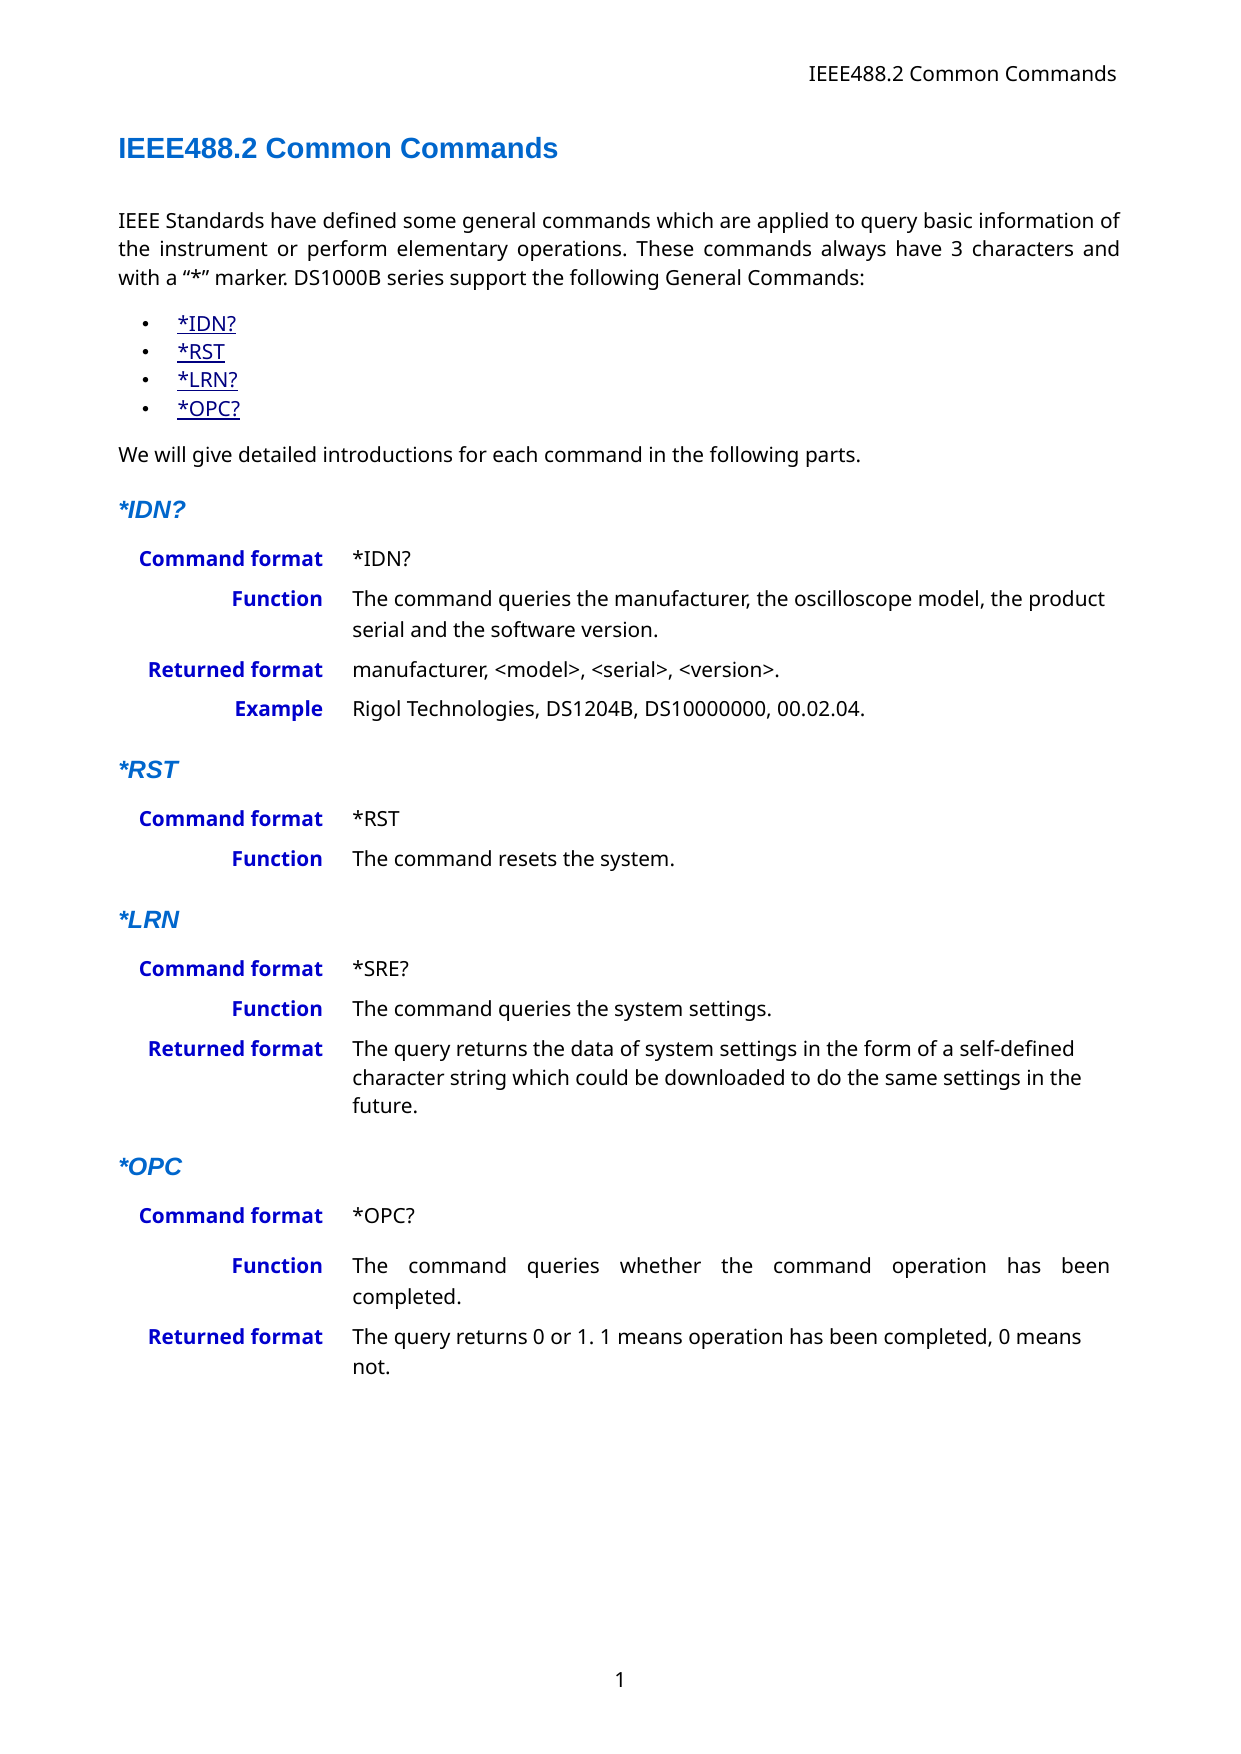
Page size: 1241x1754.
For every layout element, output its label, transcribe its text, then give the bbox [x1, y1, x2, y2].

table_header *IDN? [346, 539, 1123, 579]
subtitle IEEE488.2 Common Commands [118, 131, 1122, 165]
table_header Command format [118, 799, 346, 839]
subtitle *RST [118, 755, 1122, 784]
table_header Command format [118, 1195, 346, 1246]
table_cell The query returns the data of system settings in the form of a self-defined character string which could be downloaded to do the same settings in the future. [346, 1029, 1123, 1125]
table_cell Rigol Technologies, DS1204B, DS10000000, 00.02.04. [346, 689, 1123, 729]
subtitle *IDN? [118, 495, 1122, 524]
table_header Command format [118, 539, 346, 579]
table_cell The command queries the system settings. [346, 989, 1123, 1028]
table_header *OPC? [346, 1195, 1123, 1246]
table_cell The command queries the manufacturer, the oscilloscope model, the product serial and the software version. [346, 579, 1123, 649]
table_header *SRE? [346, 949, 1123, 989]
list *LRN? [142, 366, 1110, 394]
text We will give detailed introductions for each command in the following parts. [118, 440, 1122, 469]
table_cell Returned format [118, 649, 346, 689]
table_cell Example [118, 689, 346, 729]
table_cell Returned format [118, 1316, 346, 1386]
table_cell Function [118, 579, 346, 649]
table_cell The query returns 0 or 1. 1 means operation has been completed, 0 means not. [346, 1316, 1123, 1386]
table_cell manufacturer, <model>, <serial>, <version>. [346, 649, 1123, 689]
subtitle *OPC [118, 1152, 1122, 1181]
table_cell The command resets the system. [346, 839, 1123, 879]
table_cell Function [118, 1246, 346, 1316]
table_cell Returned format [118, 1029, 346, 1125]
table_header Command format [118, 949, 346, 989]
list *OPC? [142, 394, 1110, 422]
table_header *RST [346, 799, 1123, 839]
table_cell The command queries whether the command operation has been completed. [346, 1246, 1123, 1316]
table_cell Function [118, 839, 346, 879]
table_cell Function [118, 989, 346, 1028]
list *IDN? [142, 309, 1110, 337]
text IEEE Standards have defined some general commands which are applied to query basic information of the instrument or perform elementary operations. These commands always have 3 characters and with a “*” marker. DS1000B series support the following General Commands: [118, 206, 1122, 291]
subtitle *LRN [118, 905, 1122, 934]
list *RST [142, 337, 1110, 366]
